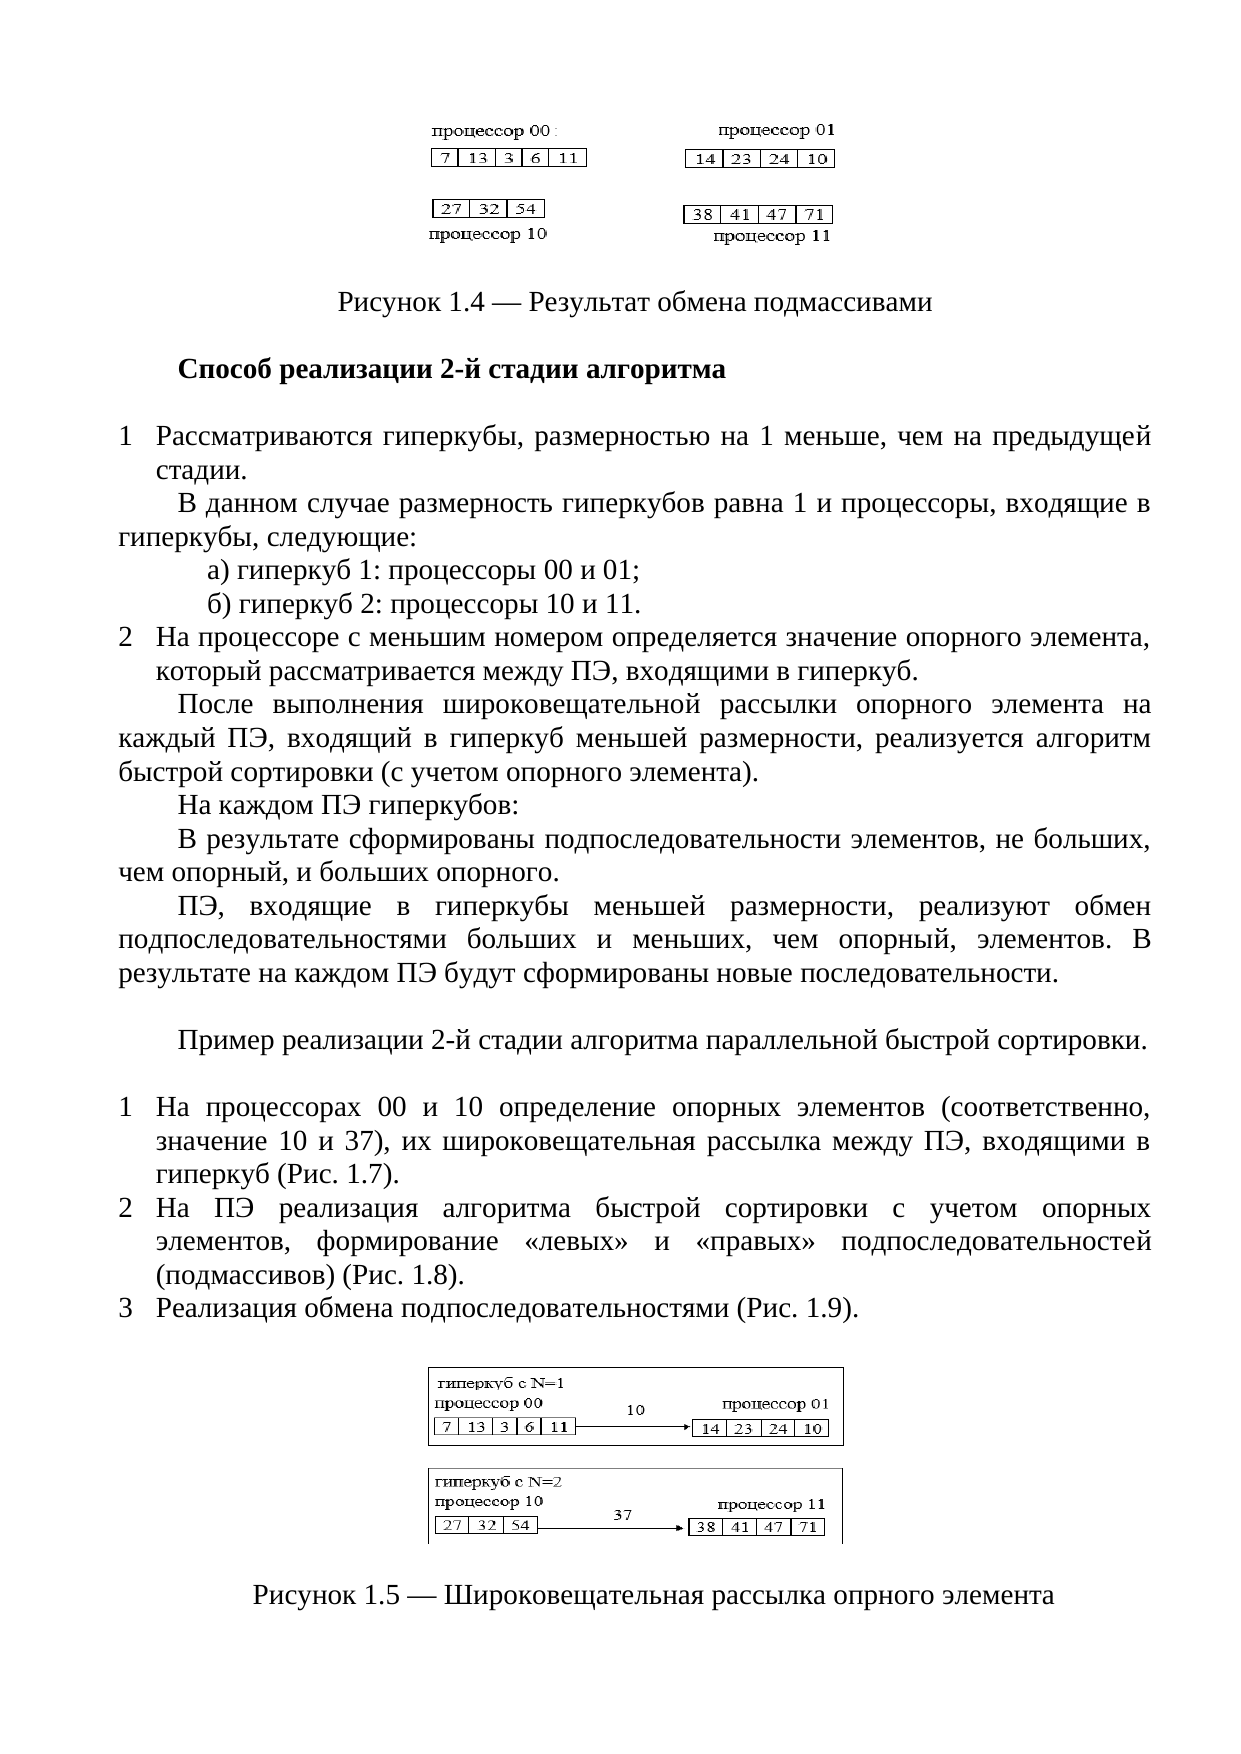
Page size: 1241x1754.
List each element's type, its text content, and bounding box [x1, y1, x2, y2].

list Рисунок 1.4 — Результат обмена подмассивами [118, 284, 1152, 318]
list Реализация обмена подпоследовательностями (Рис. 1.9). [118, 1290, 1152, 1324]
list Способ реализации 2-й стадии алгоритма [118, 351, 1152, 385]
text Пример реализации 2-й стадии алгоритма параллельной быстрой сортировки. [118, 1022, 1152, 1056]
picture [419, 118, 851, 251]
list Рассматриваются гиперкубы, размерностью на 1 меньше, чем на предыдущей стадии. [118, 418, 1152, 485]
list б) гиперкуб 2: процессоры 10 и 11. [207, 586, 1152, 619]
list На процессорах 00 и 10 определение опорных элементов (соответственно, значение 10 и 37), их широковещательная рассылка между ПЭ, входящими в гиперкуб (Рис. 1.7). [118, 1089, 1152, 1190]
list На ПЭ реализация алгоритма быстрой сортировки с учетом опорных элементов, формирование «левых» и «правых» подпоследовательностей (подмассивов) (Рис. 1.8). [118, 1190, 1152, 1290]
picture [416, 1357, 853, 1544]
list Рисунок 1.5 — Широковещательная рассылка опрного элемента [156, 1577, 1152, 1611]
text ПЭ, входящие в гиперкубы меньшей размерности, реализуют обмен подпоследовательностями больших и меньших, чем опорный, элементов. В результате на каждом ПЭ будут сформированы новые последовательности. [118, 888, 1152, 988]
text В данном случае размерность гиперкубов равна 1 и процессоры, входящие в гиперкубы, следующие: [118, 485, 1152, 552]
list а) гиперкуб 1: процессоры 00 и 01; [207, 552, 1152, 586]
text После выполнения широковещательной рассылки опорного элемента на каждый ПЭ, входящий в гиперкуб меньшей размерности, реализуется алгоритм быстрой сортировки (с учетом опорного элемента). [118, 687, 1152, 787]
text В результате сформированы подпоследовательности элементов, не больших, чем опорный, и больших опорного. [118, 821, 1152, 888]
list На процессоре с меньшим номером определяется значение опорного элемента, который рассматривается между ПЭ, входящими в гиперкуб. [118, 619, 1152, 687]
text На каждом ПЭ гиперкубов: [118, 787, 1152, 821]
